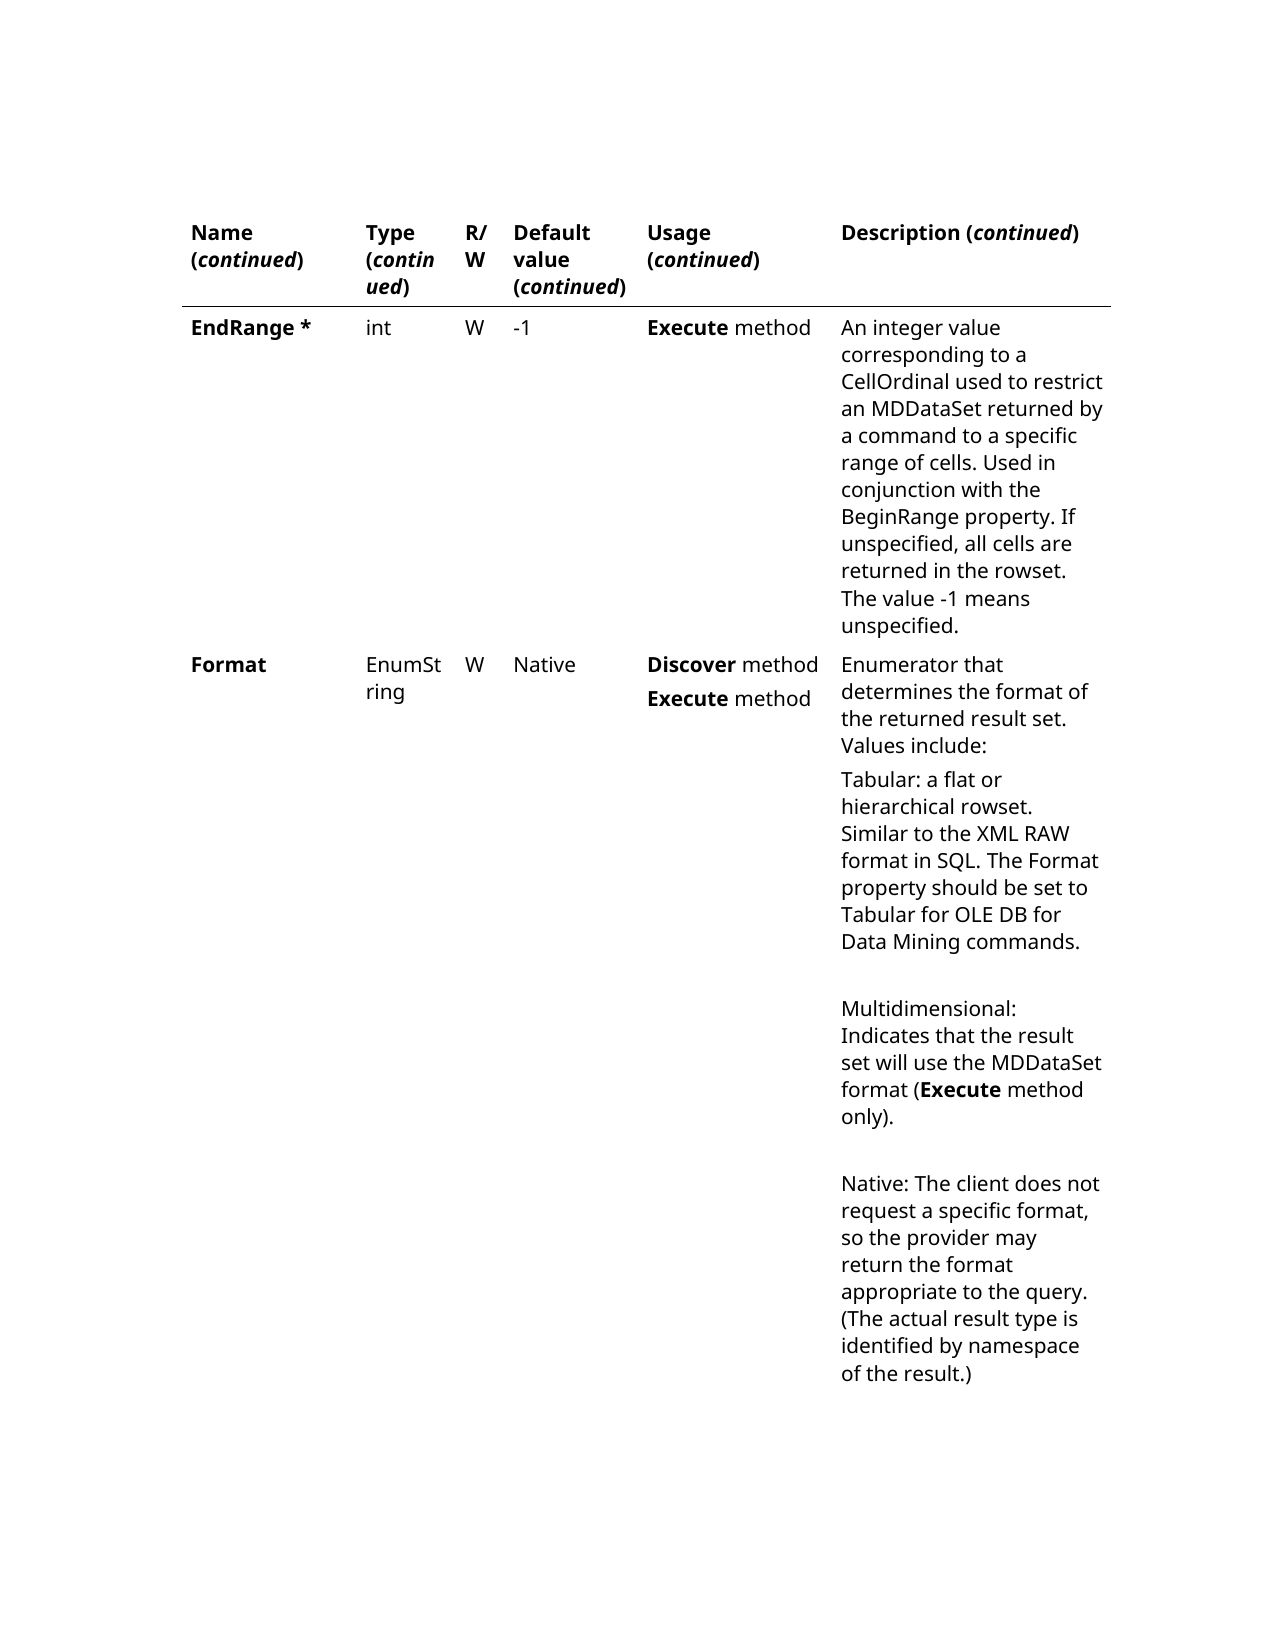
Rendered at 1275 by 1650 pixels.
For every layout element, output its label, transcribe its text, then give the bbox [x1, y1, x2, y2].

table_cell Discover method Execute method [639, 645, 832, 1393]
table_cell EnumString [357, 645, 456, 1393]
table_cell int [357, 307, 456, 645]
table_header Description (continued) [833, 213, 1111, 306]
table_header Type (continued) [357, 213, 456, 306]
table_cell Format [182, 645, 357, 1393]
table_cell W [456, 307, 505, 645]
table_header Usage (continued) [639, 213, 832, 306]
table_cell Enumerator that determines the format of the returned result set. Values include: Tabular: a flat or hierarchical rowset. Similar to the XML RAW format in SQL. The Format property should be set to Tabular for OLE DB for Data Mining commands. Multidimensional: Indicates that the result set will use the MDDataSet format (Execute method only). Native: The client does not request a specific format, so the provider may return the format appropriate to the query. (The actual result type is identified by namespace of the result.) [833, 645, 1111, 1393]
table_header R/W [456, 213, 505, 306]
table_cell Native [505, 645, 638, 1393]
table_cell W [456, 645, 505, 1393]
table_cell EndRange * [182, 307, 357, 645]
table_cell An integer value corresponding to a CellOrdinal used to restrict an MDDataSet returned by a command to a specific range of cells. Used in conjunction with the BeginRange property. If unspecified, all cells are returned in the rowset. The value -1 means unspecified. [833, 307, 1111, 645]
table_header Name (continued) [182, 213, 357, 306]
table_header Default value (continued) [505, 213, 638, 306]
table_cell Execute method [639, 307, 832, 645]
table_cell -1 [505, 307, 638, 645]
